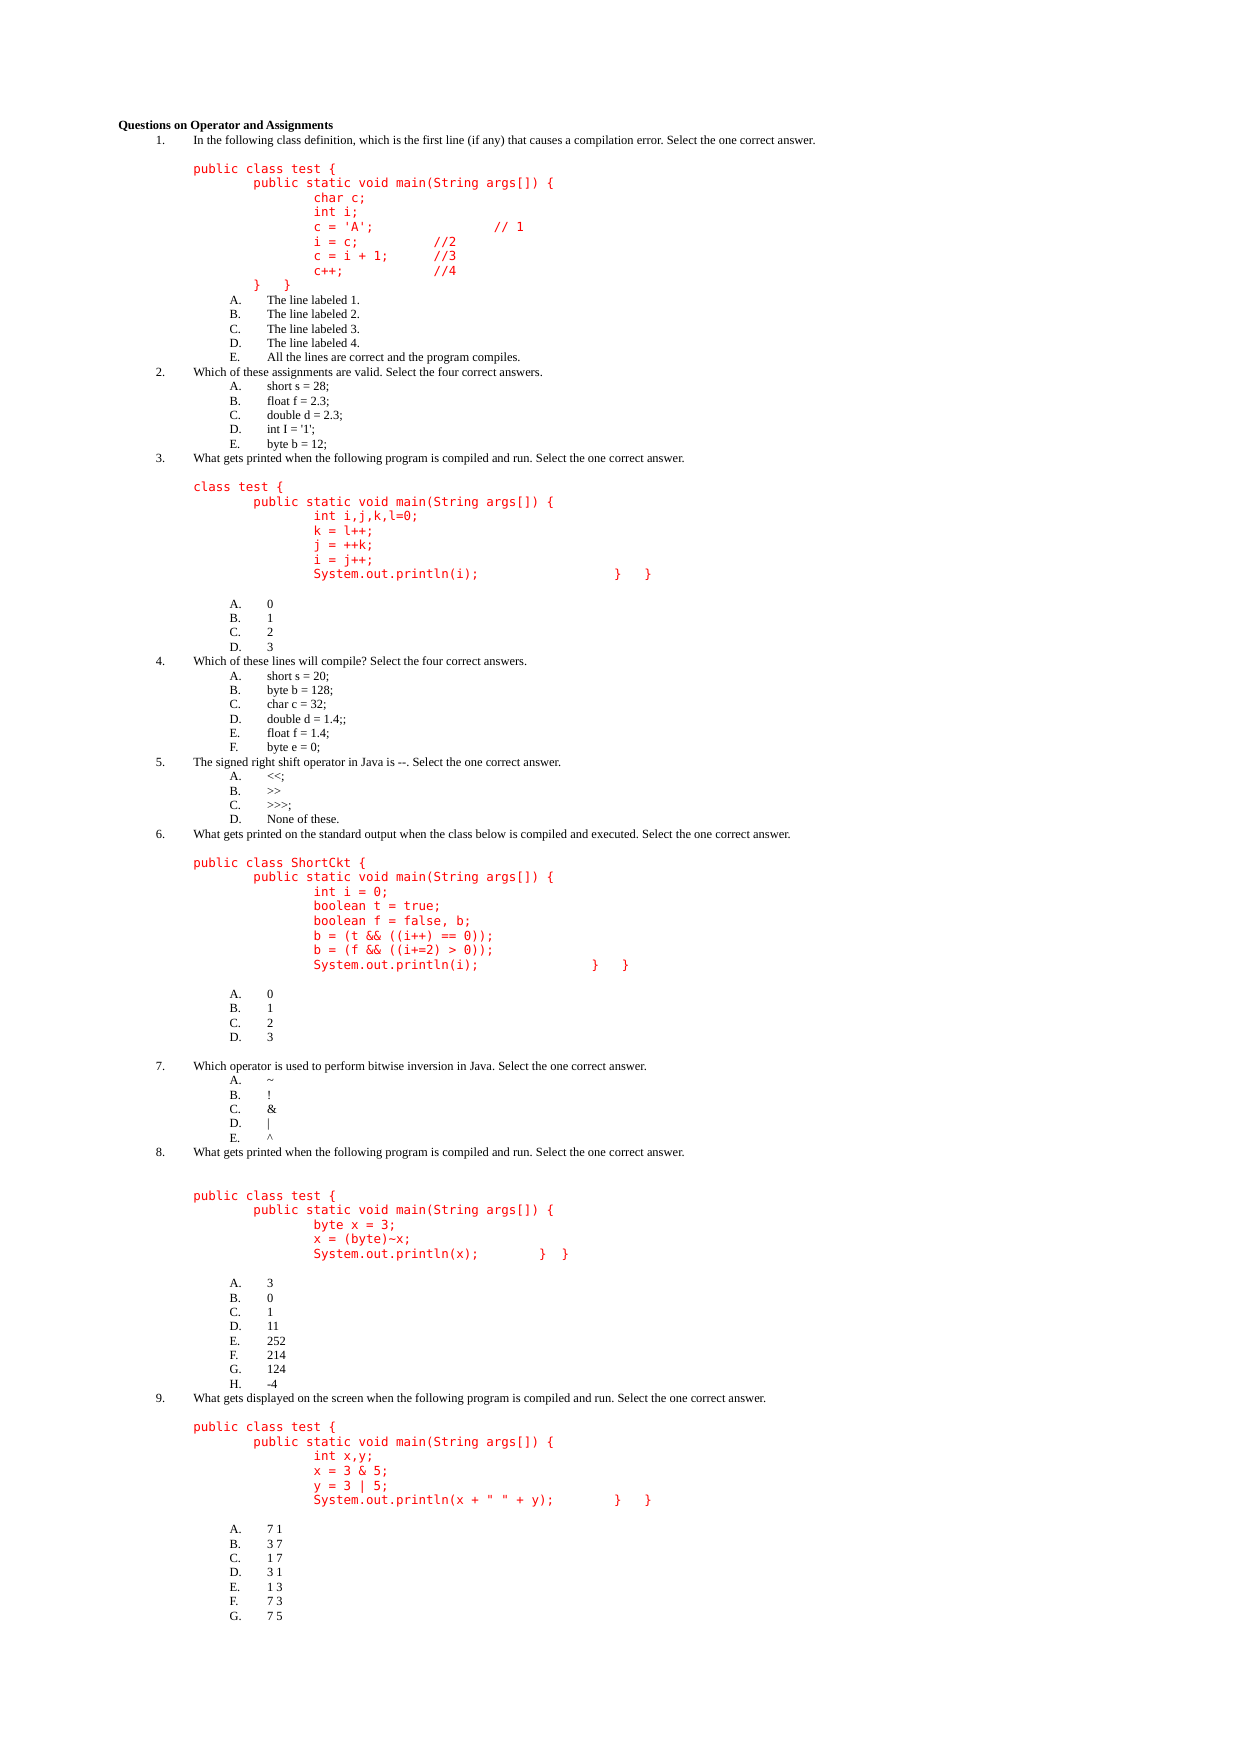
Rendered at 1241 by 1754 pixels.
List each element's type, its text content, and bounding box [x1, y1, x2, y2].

list The line labeled 4. [229, 336, 1122, 350]
list What gets printed when the following program is compiled and run. Select the one correct answer. [156, 1145, 1122, 1159]
list public class test { [156, 161, 1122, 176]
list y = 3 | 5; [156, 1478, 1122, 1493]
list The signed right shift operator in Java is --. Select the one correct answer. [156, 754, 1122, 769]
list int x,y; [156, 1449, 1122, 1464]
list float f = 2.3; [229, 393, 1122, 408]
list >> [229, 783, 1122, 798]
list j = ++k; [156, 538, 1122, 553]
list System.out.println(x + " " + y); } } [156, 1493, 1122, 1507]
list c = i + 1; //3 [156, 249, 1122, 263]
list public static void main(String args[]) { [156, 494, 1122, 509]
list byte x = 3; [156, 1218, 1122, 1232]
list public static void main(String args[]) { [156, 1203, 1122, 1218]
list 0 [229, 596, 1122, 611]
list 2 [229, 625, 1122, 639]
list >>>; [229, 798, 1122, 812]
list 1 [229, 1001, 1122, 1015]
list public static void main(String args[]) { [156, 1434, 1122, 1449]
list 1 [229, 611, 1122, 625]
list The line labeled 1. [229, 293, 1122, 307]
list 11 [229, 1319, 1122, 1333]
list System.out.println(x); } } [156, 1247, 1122, 1261]
list ! [229, 1087, 1122, 1102]
list b = (t && ((i++) == 0)); [156, 928, 1122, 943]
list 0 [229, 987, 1122, 1001]
list char c = 32; [229, 697, 1122, 711]
list double d = 2.3; [229, 408, 1122, 422]
list k = l++; [156, 523, 1122, 538]
list 7 3 [229, 1594, 1122, 1608]
list Which operator is used to perform bitwise inversion in Java. Select the one correct answer. [156, 1059, 1122, 1073]
list The line labeled 2. [229, 307, 1122, 321]
list 3 [229, 1030, 1122, 1044]
list <<; [229, 769, 1122, 783]
list short s = 20; [229, 668, 1122, 683]
list c++; //4 [156, 263, 1122, 278]
list None of these. [229, 812, 1122, 826]
list byte e = 0; [229, 740, 1122, 754]
list float f = 1.4; [229, 726, 1122, 740]
list 7 1 [229, 1522, 1122, 1536]
list short s = 28; [229, 379, 1122, 393]
list 1 7 [229, 1551, 1122, 1565]
list 1 [229, 1305, 1122, 1319]
list 124 [229, 1362, 1122, 1377]
list & [229, 1102, 1122, 1116]
list byte b = 128; [229, 683, 1122, 697]
list 3 [229, 1276, 1122, 1290]
list c = 'A'; // 1 [156, 220, 1122, 234]
list The line labeled 3. [229, 321, 1122, 336]
list Which of these lines will compile? Select the four correct answers. [156, 654, 1122, 668]
list System.out.println(i); } } [156, 567, 1122, 582]
list x = (byte)~x; [156, 1232, 1122, 1247]
list int i; [156, 205, 1122, 220]
list 3 1 [229, 1565, 1122, 1579]
list System.out.println(i); } } [156, 957, 1122, 972]
list public class ShortCkt { [156, 855, 1122, 870]
subtitle Questions on Operator and Assignments [118, 118, 1122, 132]
list 214 [229, 1348, 1122, 1362]
list public static void main(String args[]) { [156, 870, 1122, 884]
list 3 7 [229, 1536, 1122, 1551]
list 252 [229, 1333, 1122, 1348]
list class test { [156, 480, 1122, 494]
list All the lines are correct and the program compiles. [229, 350, 1122, 364]
list public class test { [156, 1188, 1122, 1203]
list int I = '1'; [229, 422, 1122, 436]
list 0 [229, 1290, 1122, 1305]
list double d = 1.4;; [229, 711, 1122, 726]
list int i = 0; [156, 884, 1122, 899]
list What gets displayed on the screen when the following program is compiled and run. Select the one correct answer. [156, 1391, 1122, 1405]
list 7 5 [229, 1608, 1122, 1623]
list i = c; //2 [156, 234, 1122, 249]
list 1 3 [229, 1579, 1122, 1594]
list int i,j,k,l=0; [156, 509, 1122, 523]
list byte b = 12; [229, 436, 1122, 451]
list -4 [229, 1377, 1122, 1391]
list ~ [229, 1073, 1122, 1087]
list What gets printed when the following program is compiled and run. Select the one correct answer. [156, 451, 1122, 465]
list x = 3 & 5; [156, 1464, 1122, 1478]
list b = (f && ((i+=2) > 0)); [156, 943, 1122, 957]
list 2 [229, 1015, 1122, 1030]
list char c; [156, 191, 1122, 205]
list | [229, 1116, 1122, 1131]
list public class test { [156, 1420, 1122, 1434]
list In the following class definition, which is the first line (if any) that causes a compilation error. Select the one correct answer. [156, 132, 1122, 147]
list i = j++; [156, 553, 1122, 567]
list 3 [229, 639, 1122, 654]
list public static void main(String args[]) { [156, 176, 1122, 191]
list boolean f = false, b; [156, 914, 1122, 928]
list } } [156, 278, 1122, 293]
list boolean t = true; [156, 899, 1122, 914]
list What gets printed on the standard output when the class below is compiled and executed. Select the one correct answer. [156, 826, 1122, 841]
list ^ [229, 1131, 1122, 1145]
list Which of these assignments are valid. Select the four correct answers. [156, 364, 1122, 379]
